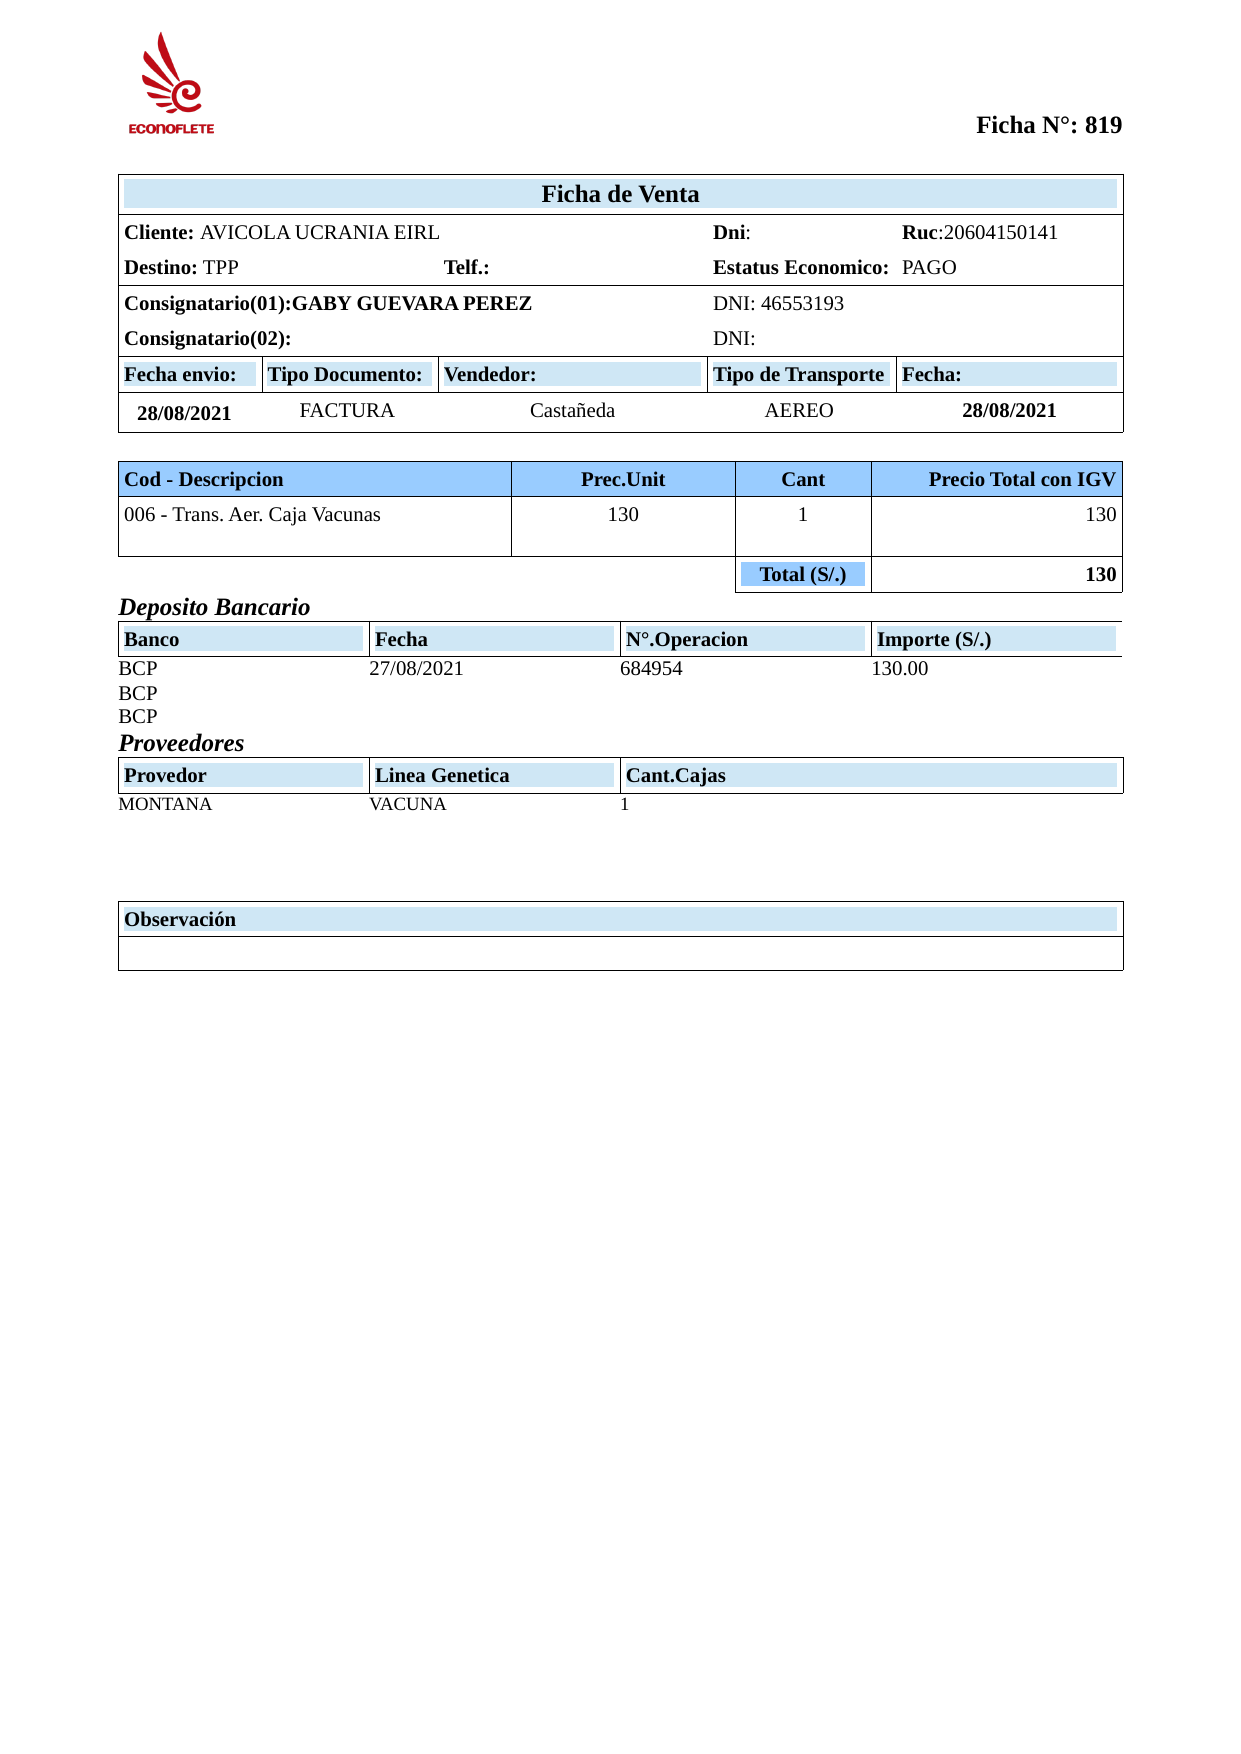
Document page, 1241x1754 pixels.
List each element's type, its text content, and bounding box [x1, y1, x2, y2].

table_header N°.Operacion [621, 622, 871, 656]
table_header Observación [119, 902, 1123, 936]
table_cell Telf.: [438, 249, 707, 285]
table_header Provedor [119, 758, 369, 793]
table_cell [620, 836, 1123, 858]
table_cell Cliente: AVICOLA UCRANIA EIRL [119, 215, 707, 249]
table_cell DNI: 46553193 [707, 286, 1123, 321]
table_cell [369, 680, 620, 704]
table_cell Ruc:20604150141 [896, 215, 1123, 249]
table_header Linea Genetica [370, 758, 620, 793]
table_cell [620, 858, 1123, 879]
text Proveedores [118, 728, 1122, 757]
table_cell Fecha envio: [119, 357, 262, 392]
table_cell 28/08/2021 [896, 393, 1123, 432]
table_cell [118, 557, 511, 592]
table_cell 130 [872, 557, 1122, 592]
table_cell 1 [620, 794, 1123, 814]
table_cell [511, 557, 735, 592]
table_cell Dni: [707, 215, 896, 249]
table_cell PAGO [896, 249, 1123, 285]
table_cell 130 [512, 497, 735, 556]
table_header Fecha [370, 622, 620, 656]
table_cell Destino: TPP [119, 249, 438, 285]
table_header Cant.Cajas [621, 758, 1123, 793]
table_cell Consignatario(01):GABY GUEVARA PEREZ [119, 286, 707, 321]
table_header Cod - Descripcion [119, 462, 511, 496]
table_cell DNI: [707, 321, 1123, 356]
table_cell [118, 815, 369, 836]
table_cell [118, 858, 369, 879]
table_cell FACTURA [262, 393, 438, 432]
text Deposito Bancario [118, 592, 1122, 621]
table_cell 27/08/2021 [369, 657, 620, 680]
table_cell Castañeda [438, 393, 707, 432]
table_header Banco [119, 622, 369, 656]
table_cell [118, 879, 369, 901]
table_header Precio Total con IGV [872, 462, 1122, 496]
table_cell BCP [118, 657, 369, 680]
table_cell 006 - Trans. Aer. Caja Vacunas [119, 497, 511, 556]
table_cell Estatus Economico: [707, 249, 896, 285]
table_cell [871, 680, 1122, 704]
table_header Ficha de Venta [119, 175, 1123, 214]
table_cell Fecha: [897, 357, 1123, 392]
table_cell [369, 858, 620, 879]
table_header Importe (S/.) [872, 622, 1122, 656]
table_cell [620, 680, 871, 704]
table_cell Consignatario(02): [119, 321, 707, 356]
table_cell [119, 937, 1123, 969]
table_cell BCP [118, 705, 369, 728]
table_cell 130 [872, 497, 1122, 556]
table_cell [369, 879, 620, 901]
table_cell Tipo de Transporte [708, 357, 896, 392]
table_cell BCP [118, 680, 369, 704]
table_cell [118, 836, 369, 858]
table_cell MONTANA [118, 794, 369, 814]
table_cell [871, 705, 1122, 728]
table_cell 1 [736, 497, 871, 556]
table_cell Vendedor: [439, 357, 707, 392]
table_cell 684954 [620, 657, 871, 680]
table_header Cant [736, 462, 871, 496]
table_header Prec.Unit [512, 462, 735, 496]
table_cell 28/08/2021 [119, 393, 262, 432]
table_cell AEREO [707, 393, 896, 432]
table_cell VACUNA [369, 794, 620, 814]
table_cell [369, 815, 620, 836]
picture [118, 31, 225, 134]
table_cell Total (S/.) [736, 557, 871, 592]
table_cell [620, 815, 1123, 836]
table_cell [369, 836, 620, 858]
table_cell Tipo Documento: [263, 357, 438, 392]
table_cell [369, 705, 620, 728]
table_cell [620, 879, 1123, 901]
table_cell [620, 705, 871, 728]
table_cell 130.00 [871, 657, 1122, 680]
